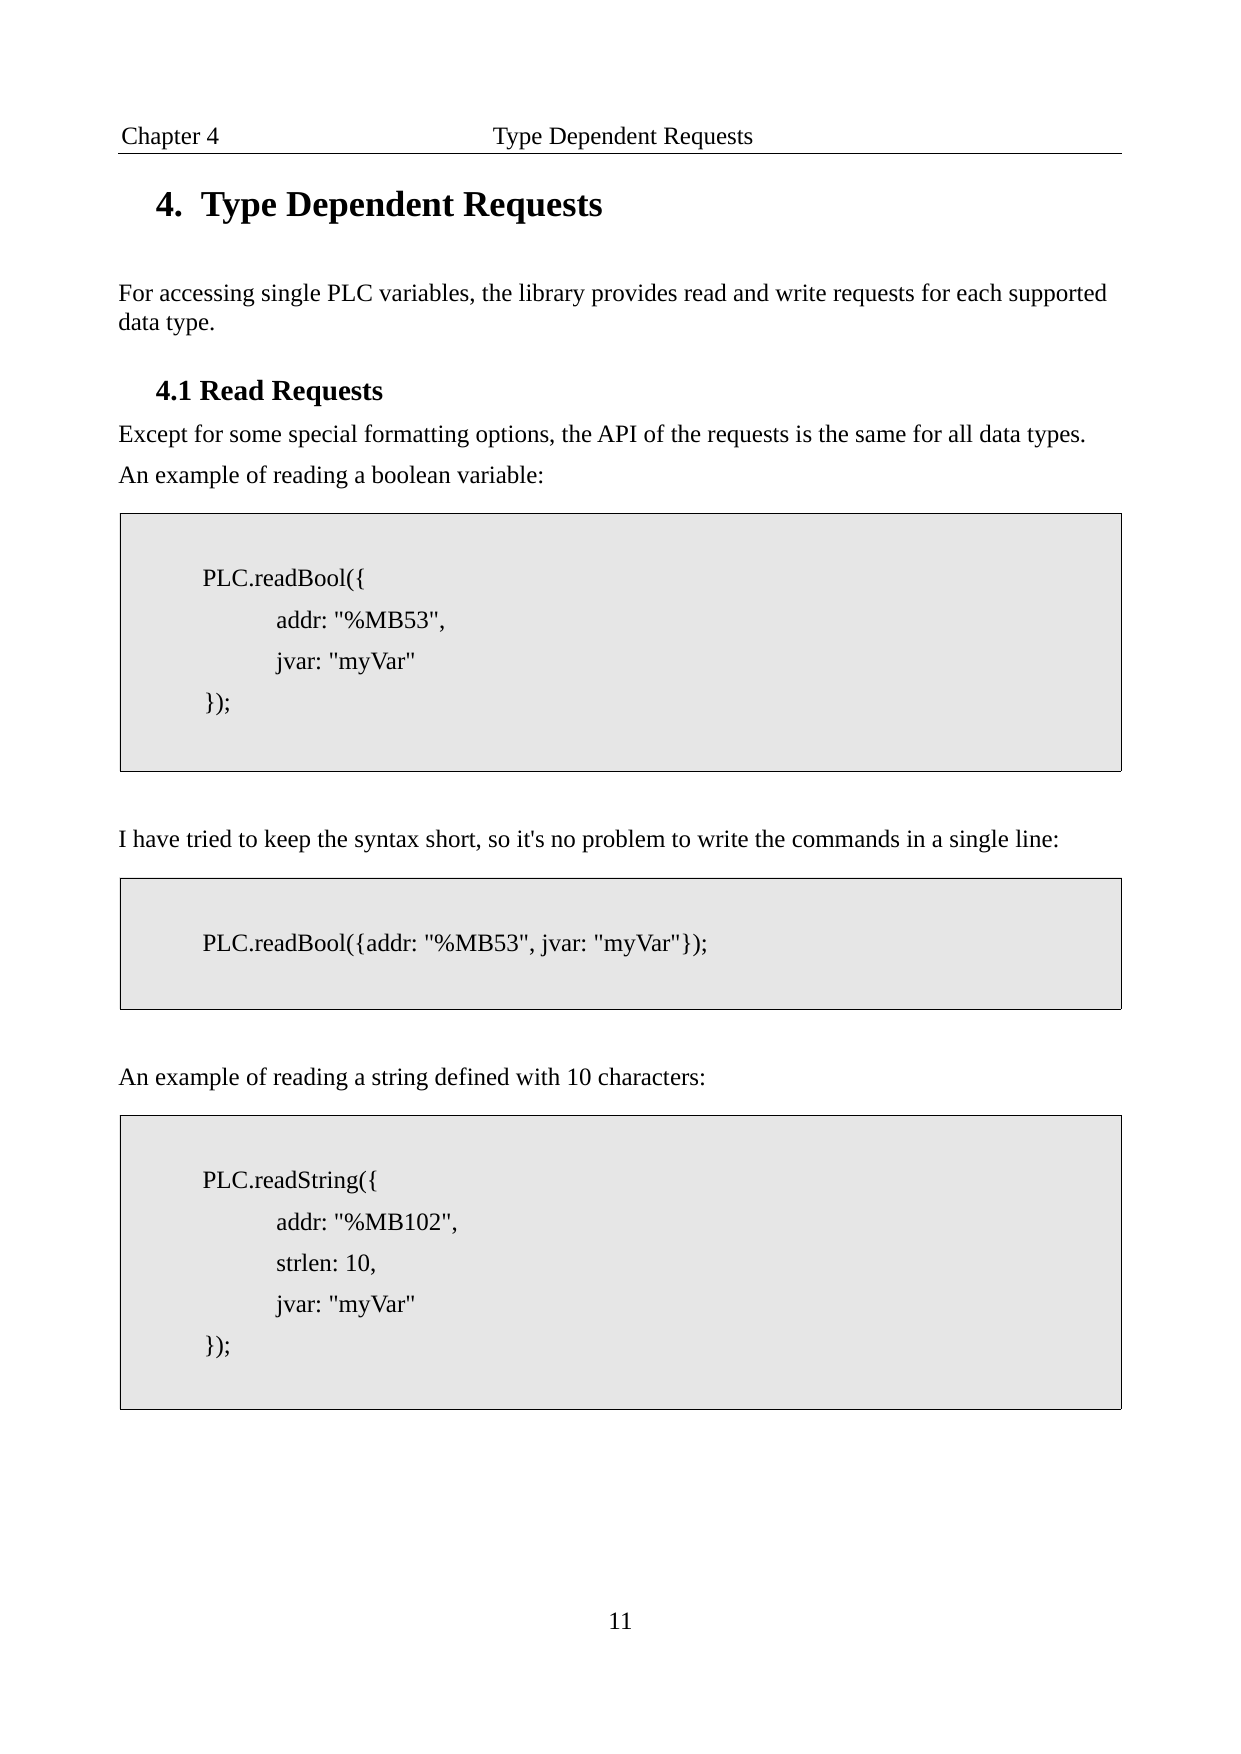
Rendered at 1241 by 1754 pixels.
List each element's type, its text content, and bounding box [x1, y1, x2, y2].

text PLC.readBool({addr: "%MB53", jvar: "myVar"}); [128, 928, 1112, 956]
text Except for some special formatting options, the API of the requests is the same for all data types. [118, 419, 1122, 448]
subtitle Type Dependent Requests [156, 182, 1122, 224]
text addr: "%MB102", [128, 1207, 1112, 1235]
text PLC.readString({ [128, 1165, 1112, 1194]
subtitle 4.1 Read Requests [156, 373, 1122, 406]
text jvar: "myVar" [128, 1289, 1112, 1318]
text PLC.readBool({ [128, 563, 1112, 592]
text For accessing single PLC variables, the library provides read and write requests for each supported data type. [118, 278, 1122, 335]
text An example of reading a string defined with 10 characters: [118, 1062, 1122, 1091]
text addr: "%MB53", [128, 605, 1112, 633]
text jvar: "myVar" [128, 646, 1112, 675]
text I have tried to keep the syntax short, so it's no problem to write the commands in a single line: [118, 824, 1122, 853]
text strlen: 10, [128, 1248, 1112, 1277]
text }); [128, 1330, 1112, 1359]
text An example of reading a boolean variable: [118, 460, 1122, 489]
text }); [128, 687, 1112, 716]
